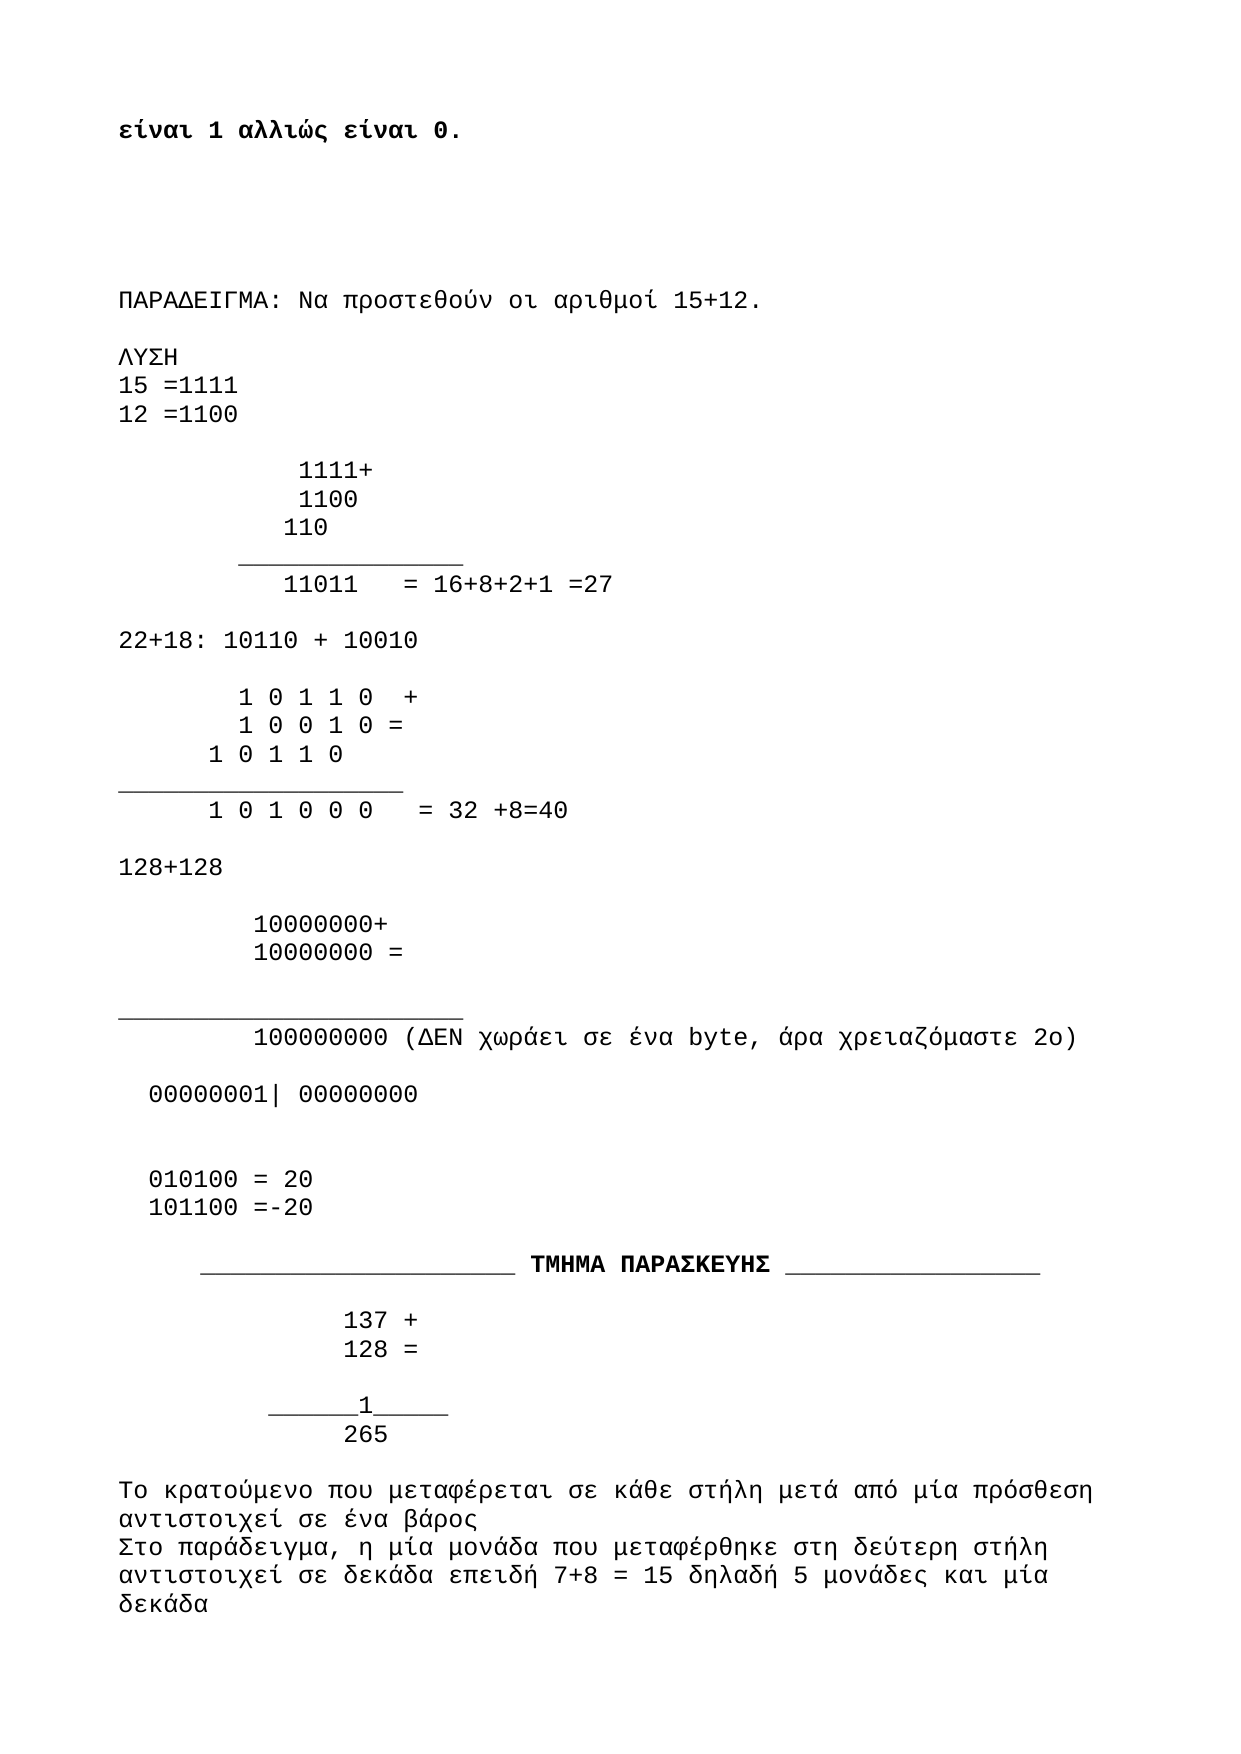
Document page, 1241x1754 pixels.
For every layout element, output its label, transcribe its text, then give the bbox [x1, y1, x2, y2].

text ___________________ [118, 770, 1122, 798]
text 1100 [118, 486, 1122, 515]
text 128 = [118, 1336, 1122, 1365]
text 1 0 1 1 0 [118, 741, 1122, 770]
text ΛΥΣΗ [118, 345, 1122, 373]
text 100000000 (ΔΕΝ χωράει σε ένα byte, άρα χρειαζόμαστε 2ο) [118, 1025, 1122, 1053]
text 15 =1111 [118, 373, 1122, 401]
text 00000001| 00000000 [118, 1081, 1122, 1110]
text 22+18: 10110 + 10010 [118, 628, 1122, 656]
text είναι 1 αλλιώς είναι 0. [118, 118, 1122, 146]
text Στο παράδειγμα, η μία μονάδα που μεταφέρθηκε στη δεύτερη στήλη αντιστοιχεί σε δεκάδα επειδή 7+8 = 15 δηλαδή 5 μονάδες και μία δεκάδα [118, 1535, 1122, 1620]
text 10000000 = [118, 940, 1122, 968]
text ΠΑΡΑΔΕΙΓΜΑ: Να προστεθούν οι αριθμοί 15+12. [118, 288, 1122, 316]
text ______1_____ [118, 1393, 1122, 1421]
text 128+128 [118, 855, 1122, 883]
text 1 0 1 1 0 + [118, 685, 1122, 713]
text 265 [118, 1421, 1122, 1450]
text 1 0 1 0 0 0 = 32 +8=40 [118, 798, 1122, 826]
text 10000000+ [118, 911, 1122, 940]
text _____________________ ΤΜΗΜΑ ΠΑΡΑΣΚΕΥΗΣ _________________ [118, 1251, 1122, 1280]
text 12 =1100 [118, 401, 1122, 430]
text _______________ [118, 543, 1122, 571]
text _______________________ [118, 996, 1122, 1025]
text Το κρατούμενο που μεταφέρεται σε κάθε στήλη μετά από μία πρόσθεση αντιστοιχεί σε ένα βάρος [118, 1478, 1122, 1535]
text 1 0 0 1 0 = [118, 713, 1122, 741]
text 110 [118, 515, 1122, 543]
text 101100 =-20 [118, 1195, 1122, 1223]
text 137 + [118, 1308, 1122, 1336]
text 11011 = 16+8+2+1 =27 [118, 571, 1122, 600]
text 010100 = 20 [118, 1166, 1122, 1195]
text 1111+ [118, 458, 1122, 486]
